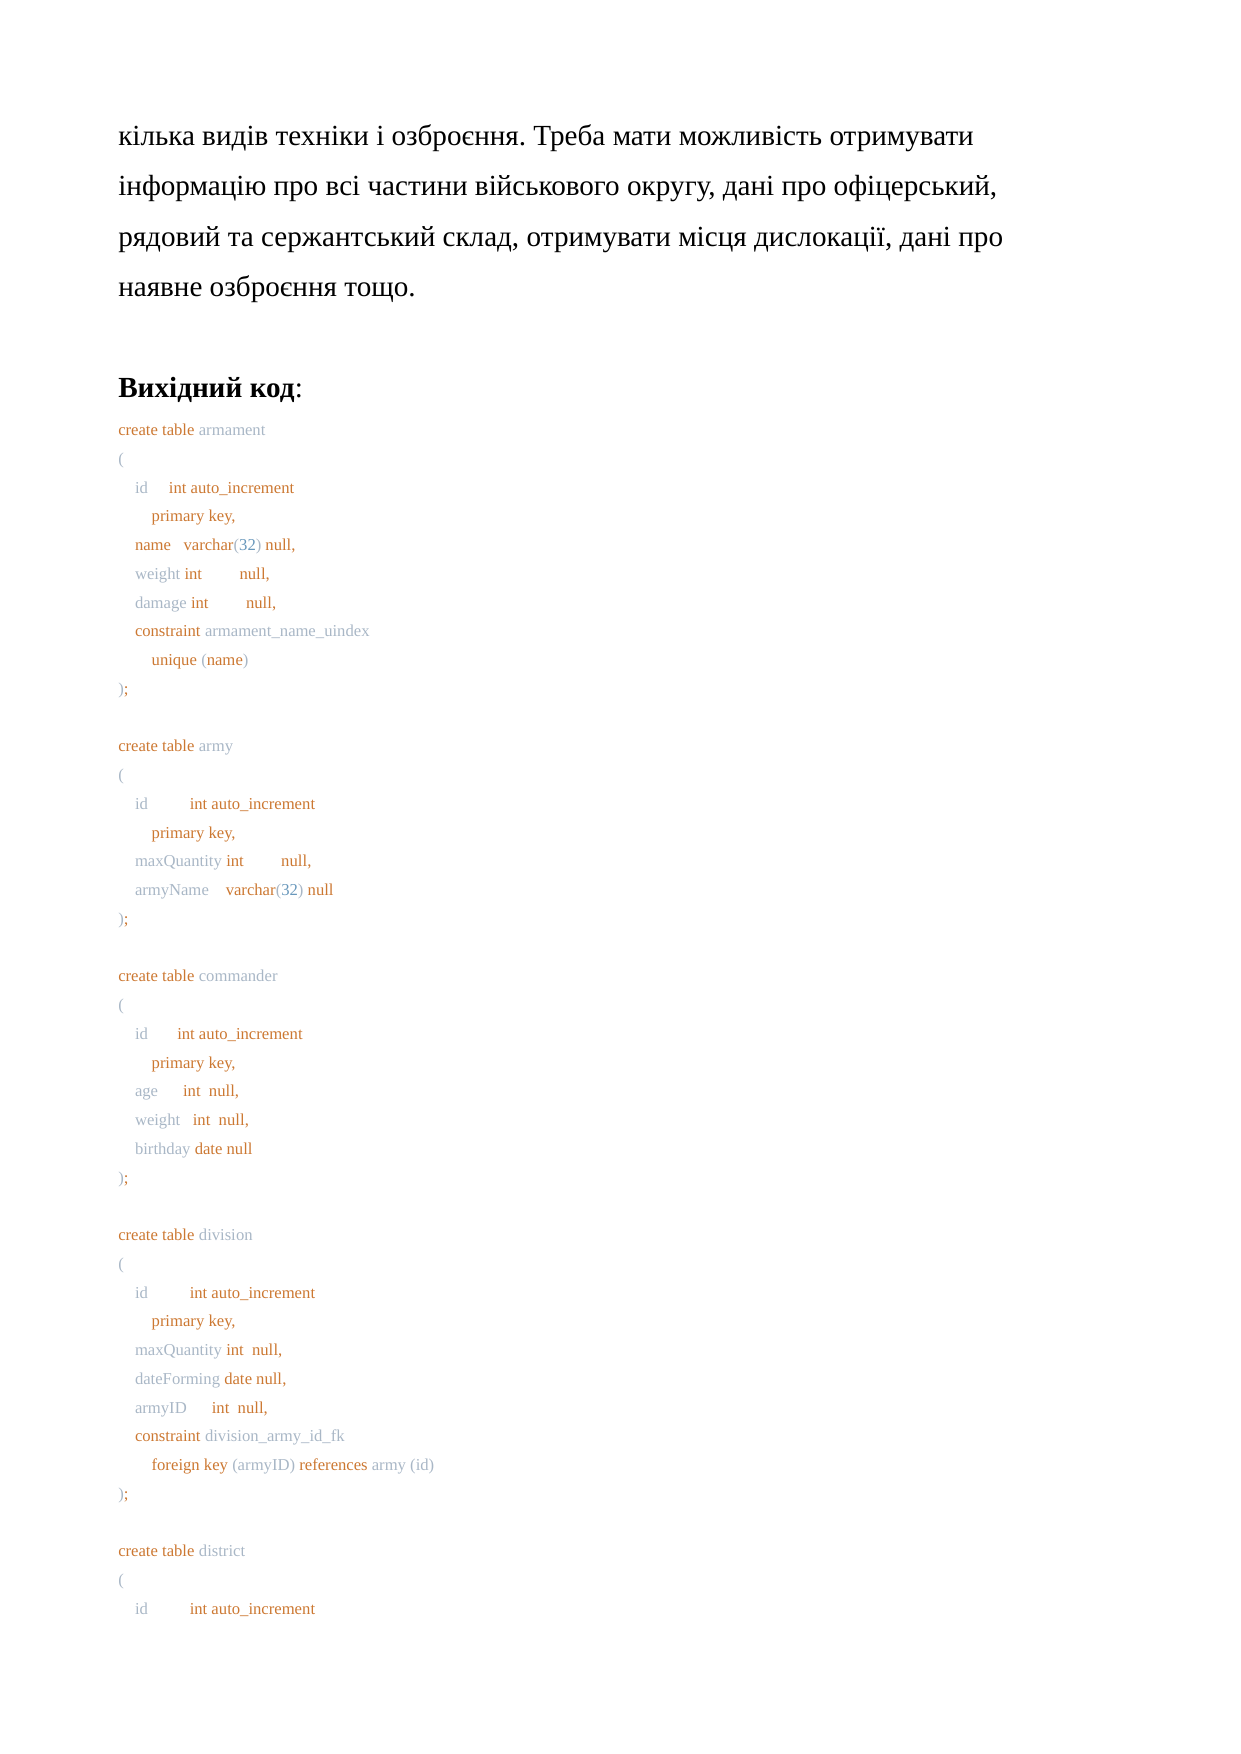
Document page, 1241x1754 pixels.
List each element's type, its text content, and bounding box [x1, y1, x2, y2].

text наявне озброєння тощо. [118, 269, 1122, 303]
text create table armament ( id int auto_increment primary key, name varchar(32) null, weight int null, damage int null, constraint armament_name_uindex unique (name) ); create table army ( id int auto_increment primary key, maxQuantity int null, armyName varchar(32) null ); create table commander ( id int auto_increment primary key, age int null, weight int null, birthday date null ); create table division ( id int auto_increment primary key, maxQuantity int null, dateForming date null, armyID int null, constraint division_army_id_fk foreign key (armyID) references army (id) ); create table district ( id int auto_increment [118, 420, 1122, 1618]
text Вихідний код: [118, 370, 1122, 403]
text кілька видів техніки і озброєння. Треба мати можливість отримувати [118, 118, 1122, 152]
text рядовий та сержантський склад, отримувати місця дислокації, дані про [118, 219, 1122, 252]
text інформацію про всі частини військового округу, дані про офіцерський, [118, 168, 1122, 202]
